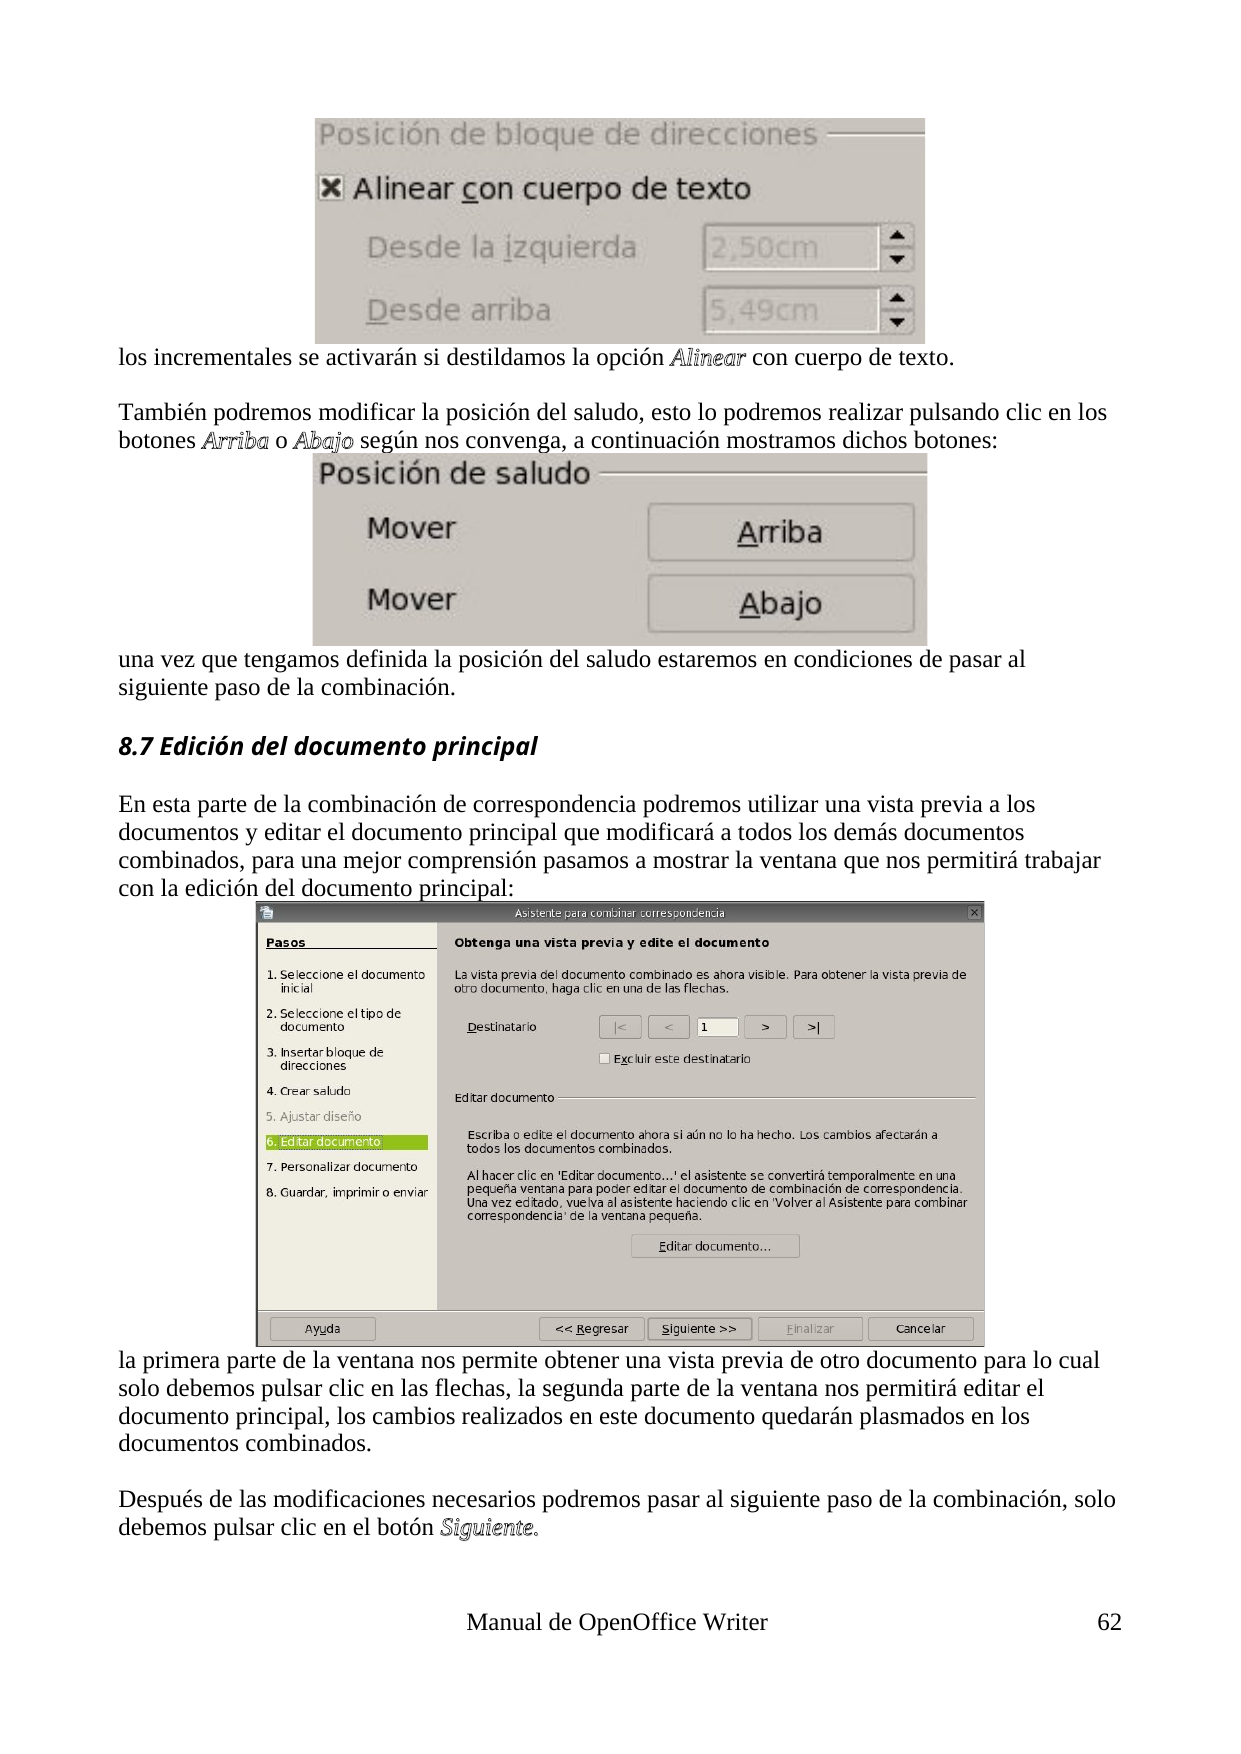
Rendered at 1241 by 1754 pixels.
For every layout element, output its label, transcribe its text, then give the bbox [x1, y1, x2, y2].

text una vez que tengamos definida la posición del saludo estaremos en condiciones de pasar al siguiente paso de la combinación. [118, 454, 1122, 701]
text 8.7 Edición del documento principal [118, 729, 1122, 763]
picture [314, 118, 926, 344]
text Después de las modificaciones necesarios podremos pasar al siguiente paso de la combinación, solo debemos pulsar clic en el botón Siguiente. [118, 1485, 1122, 1540]
picture [312, 453, 928, 646]
text En esta parte de la combinación de correspondencia podremos utilizar una vista previa a los documentos y editar el documento principal que modificará a todos los demás documentos combinados, para una mejor comprensión pasamos a mostrar la ventana que nos permitirá trabajar con la edición del documento principal: [118, 791, 1122, 901]
text los incrementales se activarán si destildamos la opción Alinear con cuerpo de texto. [118, 118, 1122, 371]
text También podremos modificar la posición del saludo, esto lo podremos realizar pulsando clic en los botones Arriba o Abajo según nos convenga, a continuación mostramos dichos botones: [118, 398, 1122, 454]
picture [255, 901, 985, 1347]
text la primera parte de la ventana nos permite obtener una vista previa de otro documento para lo cual solo debemos pulsar clic en las flechas, la segunda parte de la ventana nos permitirá editar el documento principal, los cambios realizados en este documento quedarán plasmados en los documentos combinados. [118, 901, 1122, 1457]
